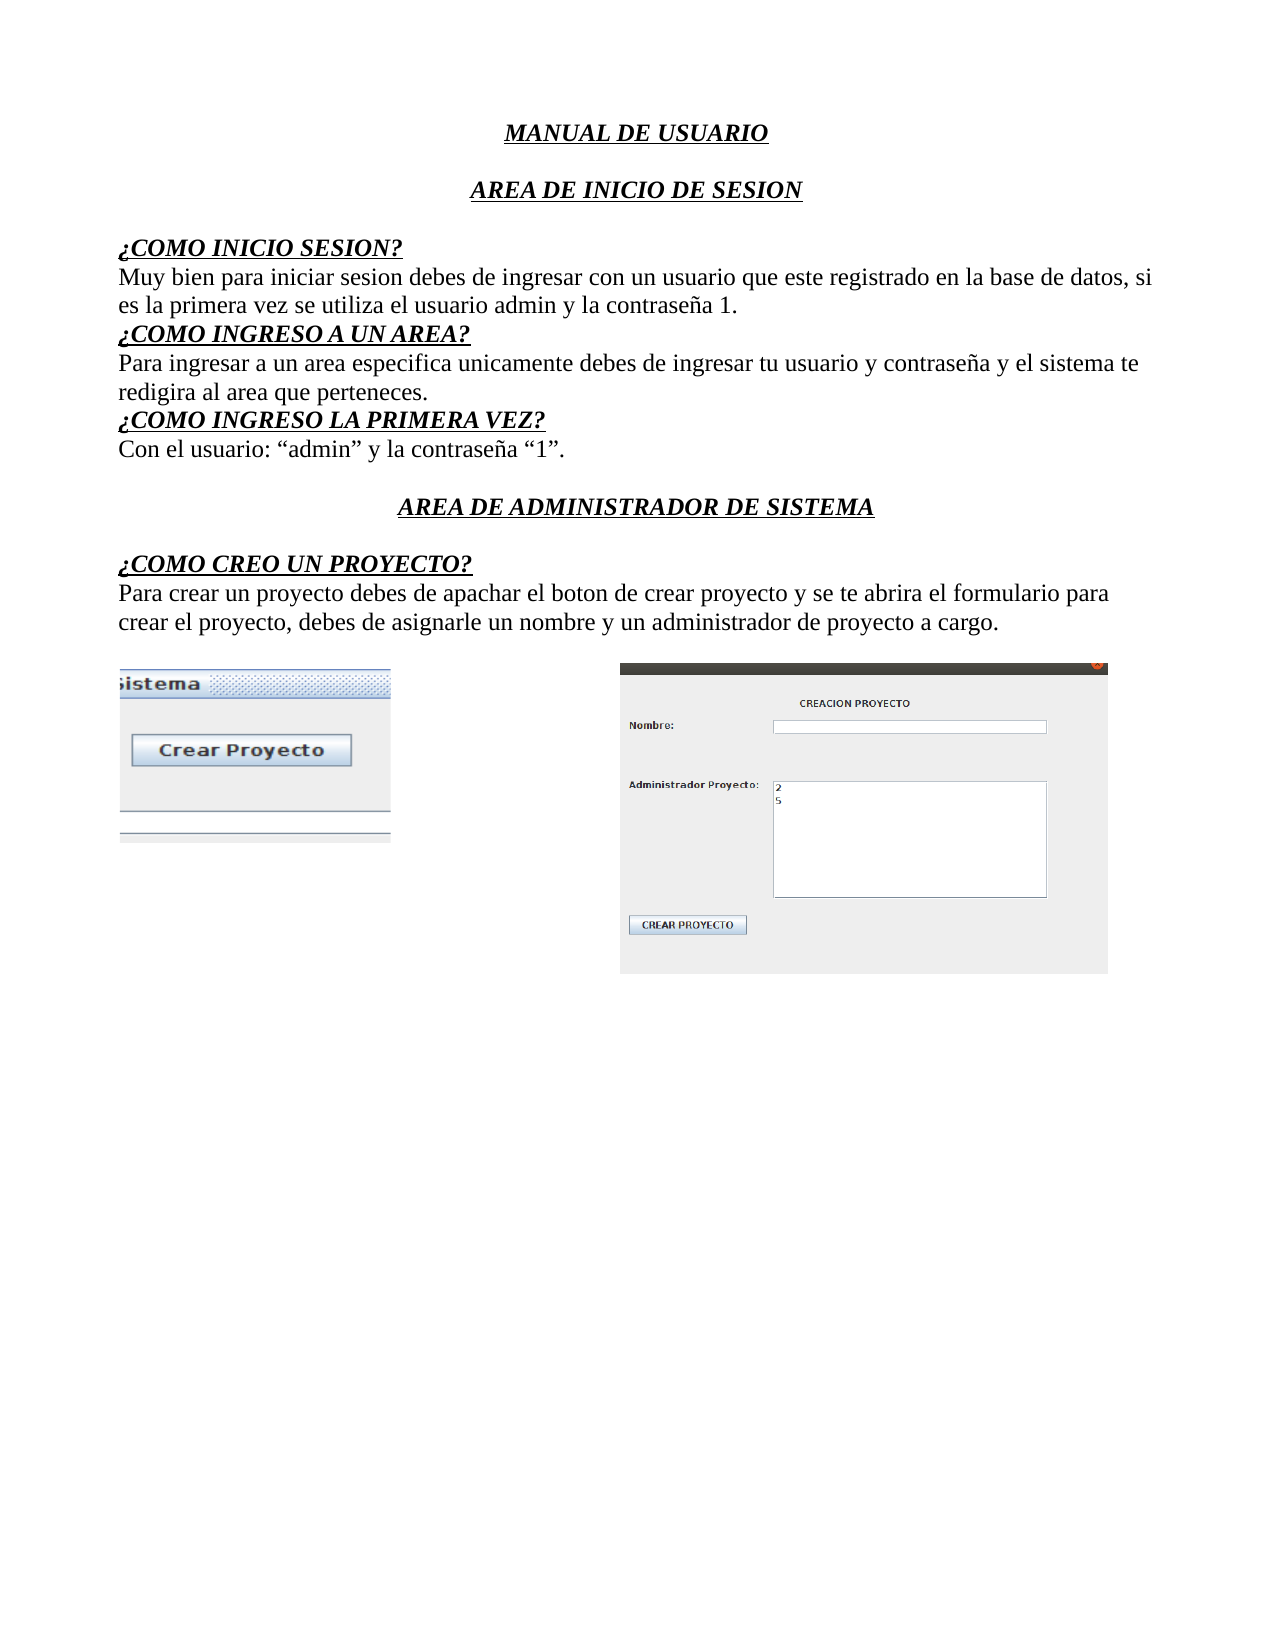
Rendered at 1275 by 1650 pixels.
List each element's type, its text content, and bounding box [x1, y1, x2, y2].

text Con el usuario: “admin” y la contraseña “1”. [118, 434, 1157, 463]
text ¿COMO INGRESO A UN AREA? [118, 319, 1157, 348]
text ¿COMO INICIO SESION? [118, 233, 1157, 262]
picture [620, 663, 810, 974]
text Muy bien para iniciar sesion debes de ingresar con un usuario que este registrado en la base de datos, si es la primera vez se utiliza el usuario admin y la contraseña 1. [118, 262, 1157, 319]
text Para crear un proyecto debes de apachar el boton de crear proyecto y se te abrira el formulario para crear el proyecto, debes de asignarle un nombre y un administrador de proyecto a cargo. [118, 578, 1157, 636]
picture [119, 669, 217, 782]
text AREA DE ADMINISTRADOR DE SISTEMA [118, 492, 1157, 521]
text Para ingresar a un area especifica unicamente debes de ingresar tu usuario y contraseña y el sistema te redigira al area que perteneces. [118, 348, 1157, 406]
text ¿COMO CREO UN PROYECTO? [118, 549, 1157, 578]
text AREA DE INICIO DE SESION [118, 176, 1157, 204]
text MANUAL DE USUARIO [118, 118, 1157, 147]
text ¿COMO INGRESO LA PRIMERA VEZ? [118, 406, 1157, 434]
